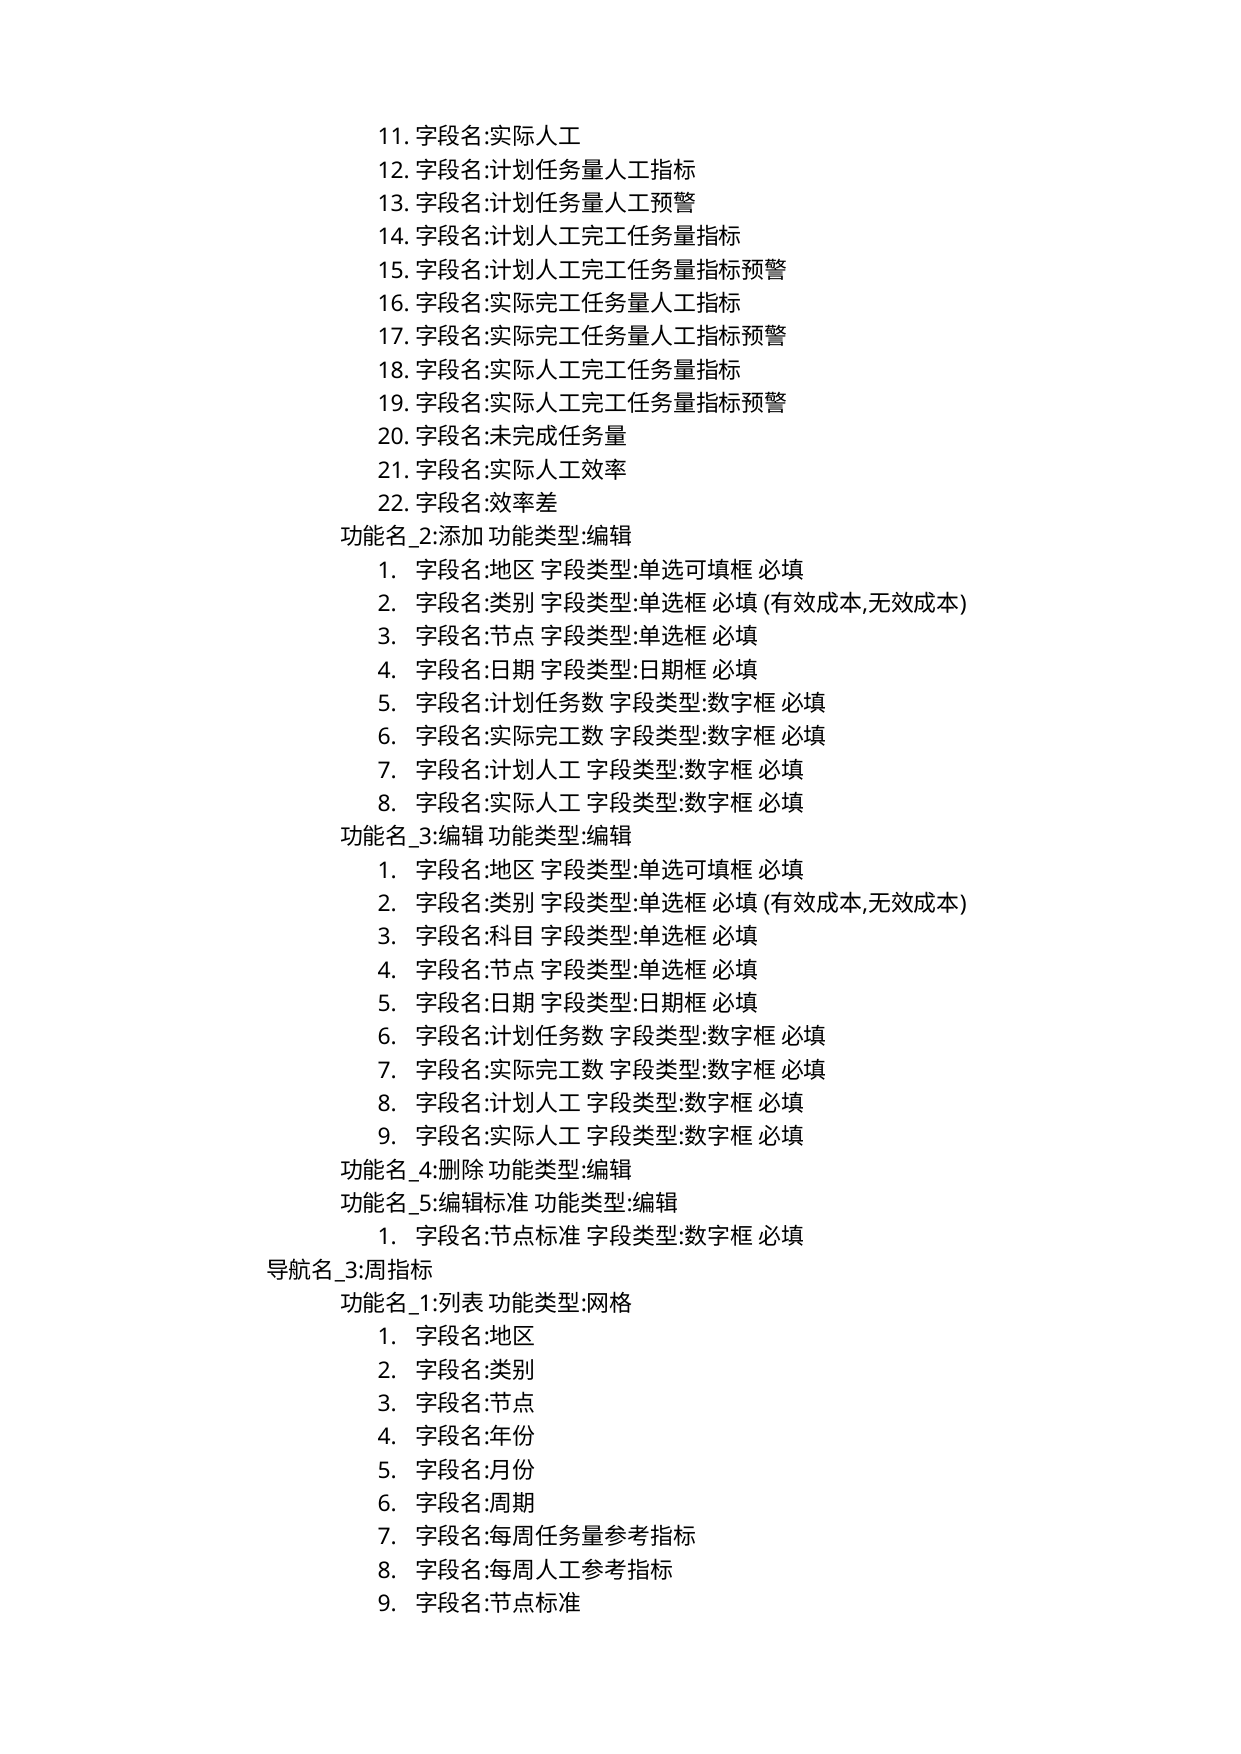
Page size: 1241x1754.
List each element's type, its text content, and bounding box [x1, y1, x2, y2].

list 字段名:实际人工完工任务量指标 [377, 351, 1122, 385]
list 字段名:日期 字段类型:日期框 必填 [377, 651, 1122, 685]
list 字段名:实际人工效率 [377, 451, 1122, 485]
list 字段名:实际人工 字段类型:数字框 必填 [377, 785, 1122, 818]
list 字段名:类别 字段类型:单选框 必填 (有效成本,无效成本) [377, 585, 1122, 618]
list 字段名:计划任务量人工预警 [377, 185, 1122, 218]
list 字段名:节点标准 字段类型:数字框 必填 [377, 1218, 1122, 1251]
list 字段名:地区 [377, 1318, 1122, 1351]
text 功能名_5:编辑标准 功能类型:编辑 [118, 1185, 1122, 1218]
list 字段名:月份 [377, 1451, 1122, 1485]
list 字段名:地区 字段类型:单选可填框 必填 [377, 551, 1122, 585]
list 字段名:计划任务数 字段类型:数字框 必填 [377, 685, 1122, 718]
list 字段名:实际完工任务量人工指标 [377, 285, 1122, 318]
list 字段名:每周人工参考指标 [377, 1551, 1122, 1585]
list 字段名:节点 字段类型:单选框 必填 [377, 618, 1122, 651]
text 功能名_3:编辑 功能类型:编辑 [118, 818, 1122, 851]
text 功能名_1:列表 功能类型:网格 [118, 1285, 1122, 1318]
list 字段名:计划人工 字段类型:数字框 必填 [377, 1085, 1122, 1118]
list 字段名:计划任务量人工指标 [377, 151, 1122, 185]
list 字段名:节点 字段类型:单选框 必填 [377, 951, 1122, 985]
list 字段名:日期 字段类型:日期框 必填 [377, 985, 1122, 1018]
list 字段名:年份 [377, 1418, 1122, 1451]
list 字段名:计划人工 字段类型:数字框 必填 [377, 751, 1122, 785]
list 字段名:实际完工任务量人工指标预警 [377, 318, 1122, 351]
list 字段名:每周任务量参考指标 [377, 1518, 1122, 1551]
list 字段名:实际完工数 字段类型:数字框 必填 [377, 1051, 1122, 1085]
text 导航名_3:周指标 [118, 1251, 1122, 1285]
list 字段名:节点标准 [377, 1585, 1122, 1618]
list 字段名:未完成任务量 [377, 418, 1122, 451]
list 字段名:计划任务数 字段类型:数字框 必填 [377, 1018, 1122, 1051]
list 字段名:计划人工完工任务量指标 [377, 218, 1122, 251]
list 字段名:实际人工完工任务量指标预警 [377, 385, 1122, 418]
list 字段名:实际人工 [377, 118, 1122, 151]
list 字段名:类别 [377, 1351, 1122, 1385]
text 功能名_4:删除 功能类型:编辑 [118, 1151, 1122, 1185]
list 字段名:科目 字段类型:单选框 必填 [377, 918, 1122, 951]
list 字段名:周期 [377, 1485, 1122, 1518]
list 字段名:实际完工数 字段类型:数字框 必填 [377, 718, 1122, 751]
list 字段名:计划人工完工任务量指标预警 [377, 251, 1122, 285]
list 字段名:地区 字段类型:单选可填框 必填 [377, 851, 1122, 885]
list 字段名:效率差 [377, 485, 1122, 518]
list 字段名:类别 字段类型:单选框 必填 (有效成本,无效成本) [377, 885, 1122, 918]
list 字段名:实际人工 字段类型:数字框 必填 [377, 1118, 1122, 1151]
text 功能名_2:添加 功能类型:编辑 [118, 518, 1122, 551]
list 字段名:节点 [377, 1385, 1122, 1418]
